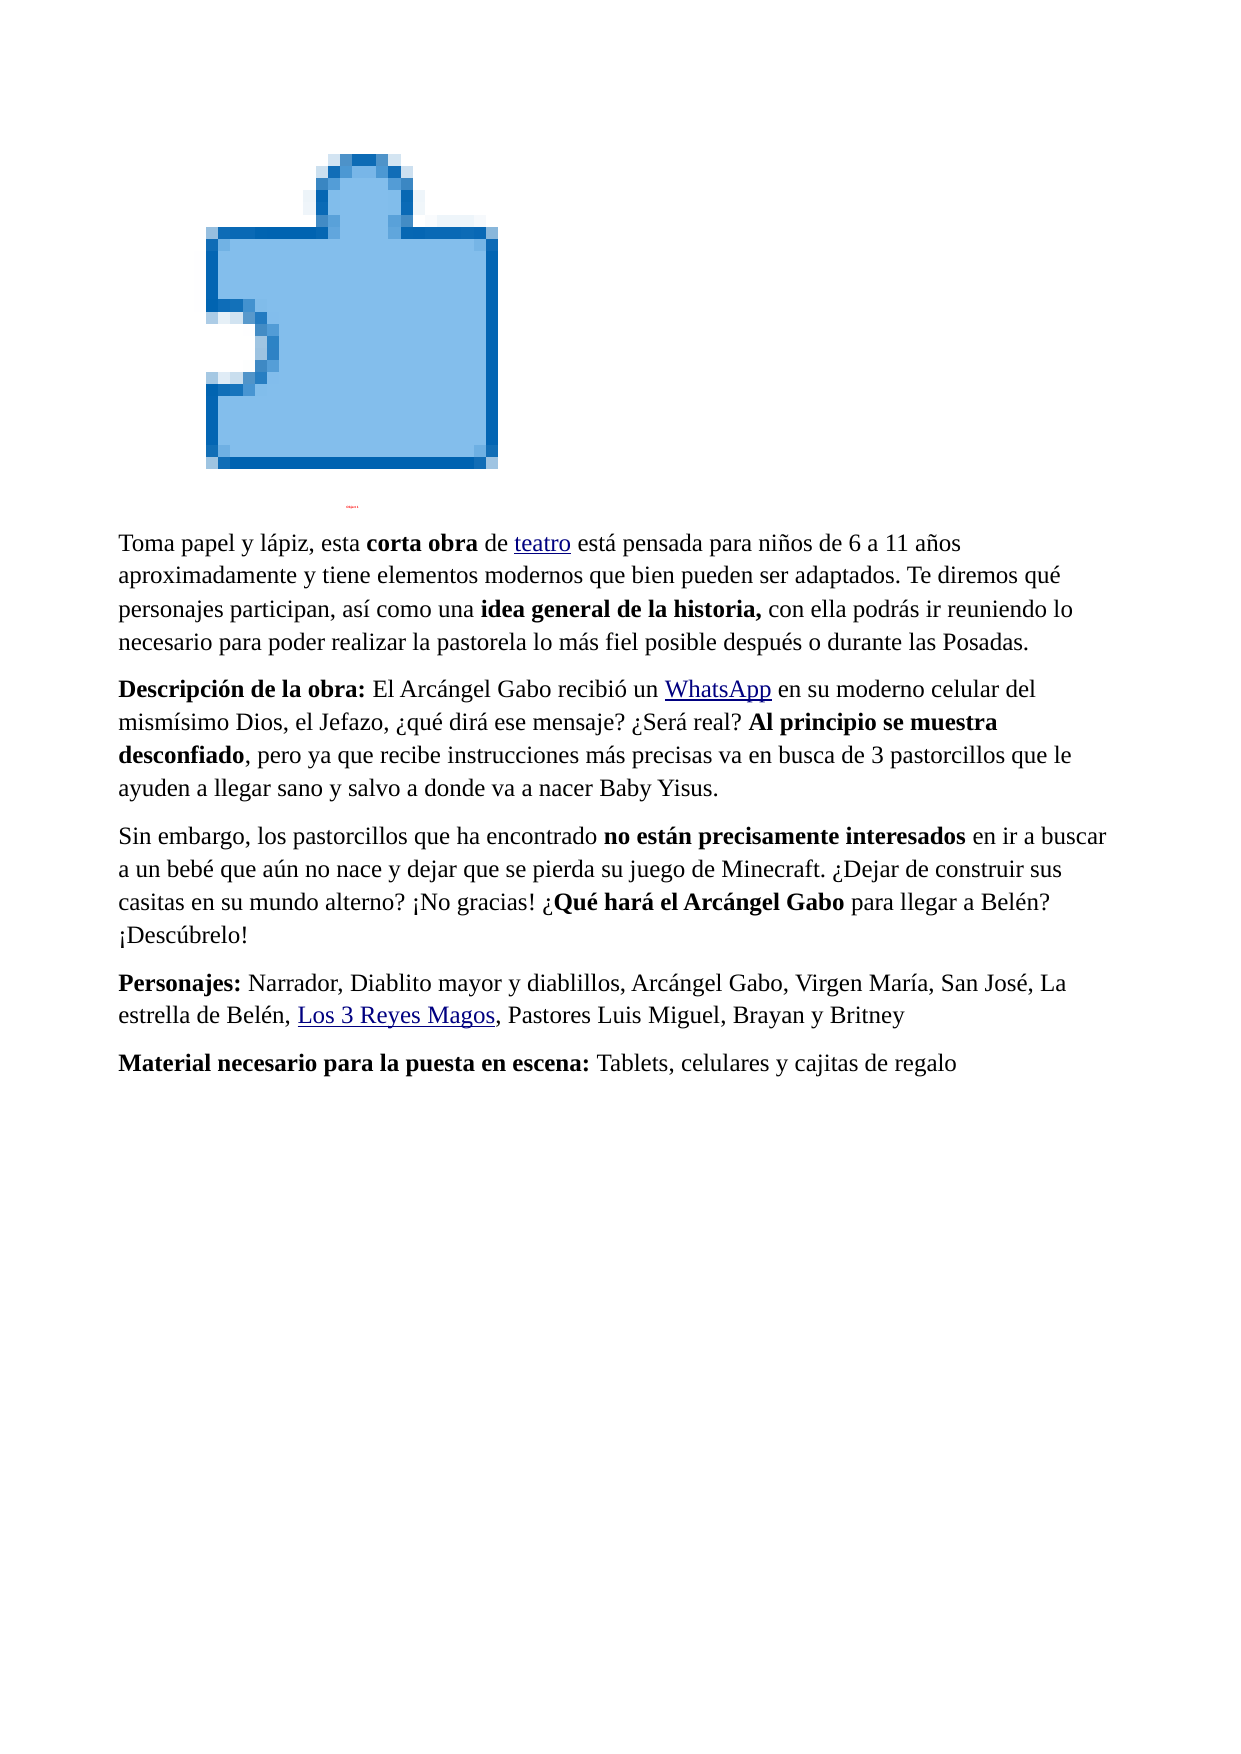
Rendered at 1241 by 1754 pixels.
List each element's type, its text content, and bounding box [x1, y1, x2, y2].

text Sin embargo, los pastorcillos que ha encontrado no están precisamente interesados en ir a buscar a un bebé que aún no nace y dejar que se pierda su juego de Minecraft. ¿Dejar de construir sus casitas en su mundo alterno? ¡No gracias! ¿Qué hará el Arcángel Gabo para llegar a Belén? ¡Descúbrelo! [118, 821, 1122, 949]
text Toma papel y lápiz, esta corta obra de teatro está pensada para niños de 6 a 11 años aproximadamente y tiene elementos modernos que bien pueden ser adaptados. Te diremos qué personajes participan, así como una idea general de la historia, con ella podrás ir reuniendo lo necesario para poder realizar la pastorela lo más fiel posible después o durante las Posadas. [118, 528, 1122, 655]
text Descripción de la obra: El Arcángel Gabo recibió un WhatsApp en su moderno celular del mismísimo Dios, el Jefazo, ¿qué dirá ese mensaje? ¿Será real? Al principio se muestra desconfiado, pero ya que recibe instrucciones más precisas va en busca de 3 pastorcillos que le ayuden a llegar sano y salvo a donde va a nacer Baby Yisus. [118, 674, 1122, 802]
text Material necesario para la puesta en escena: Tablets, celulares y cajitas de regalo [118, 1048, 1122, 1077]
text Personajes: Narrador, Diablito mayor y diablillos, Arcángel Gabo, Virgen María, San José, La estrella de Belén, Los 3 Reyes Magos, Pastores Luis Miguel, Brayan y Britney [118, 968, 1122, 1029]
